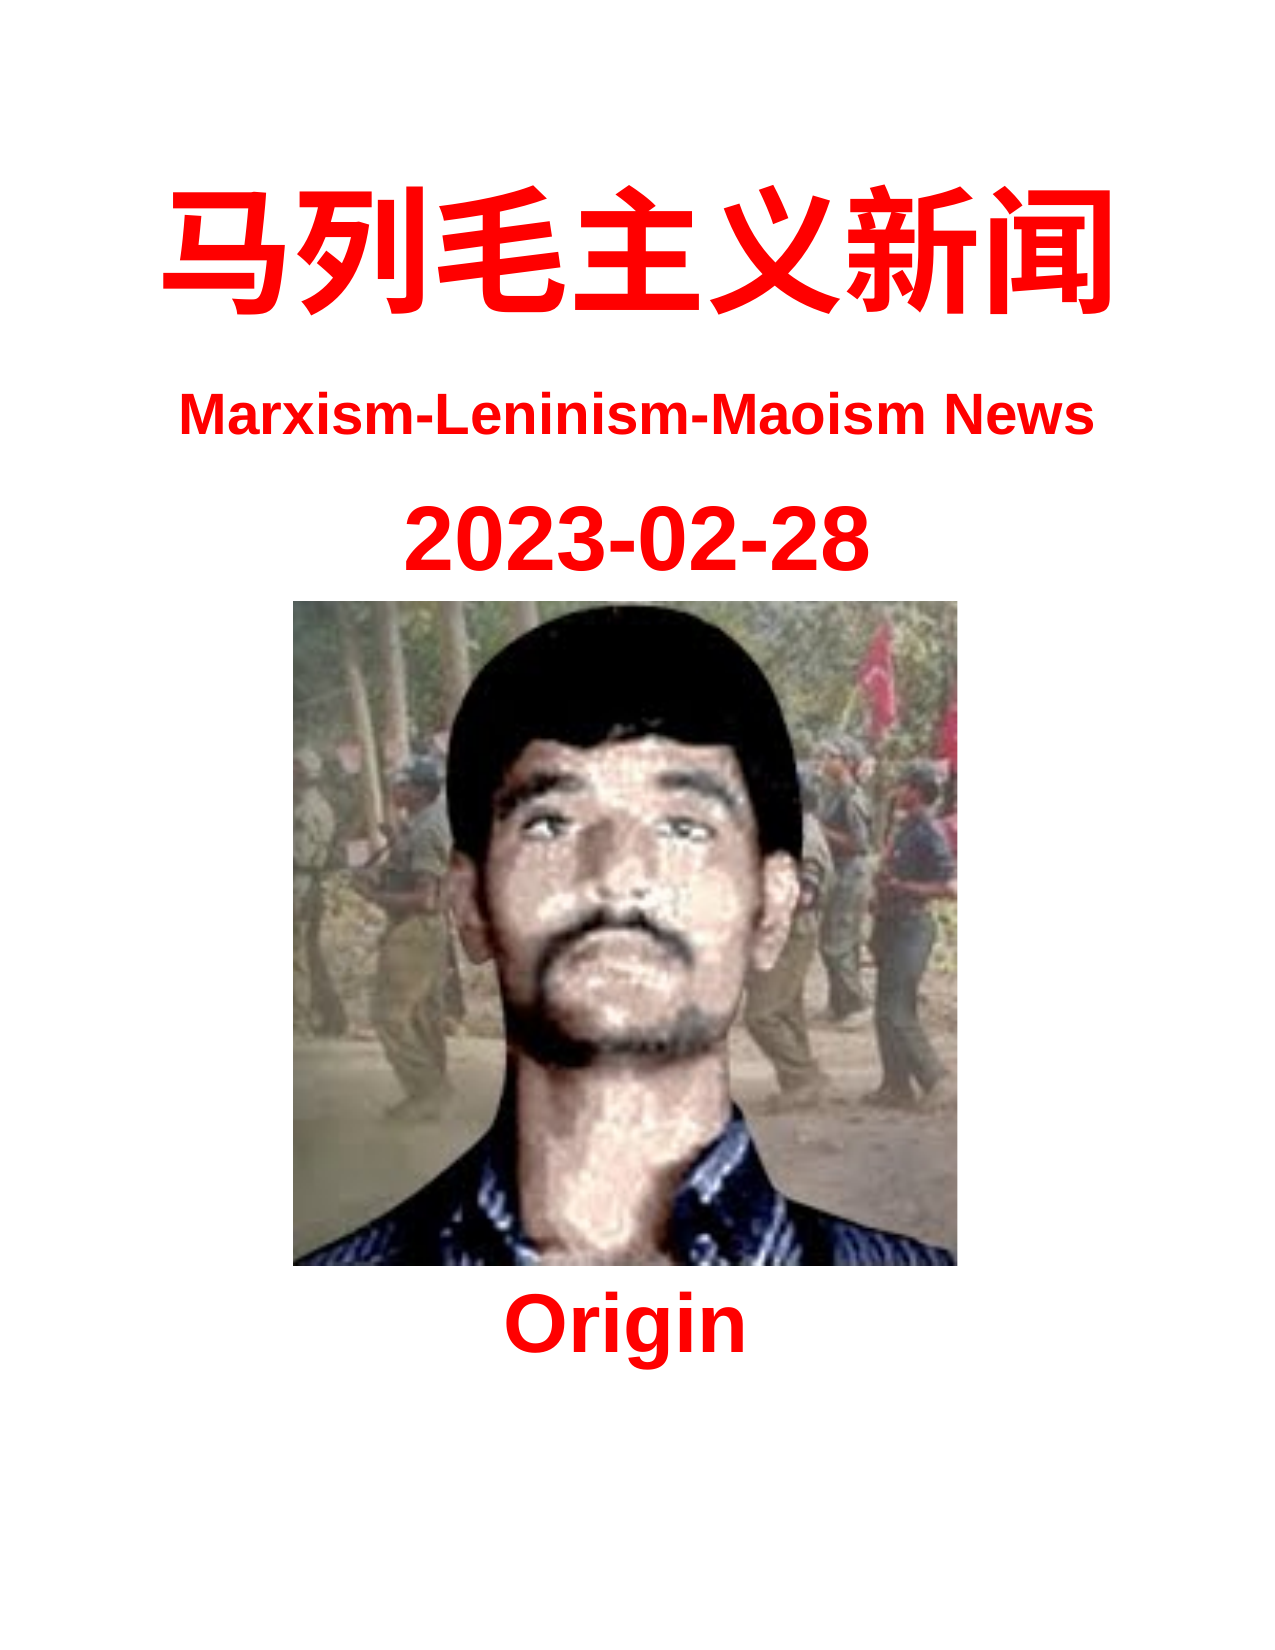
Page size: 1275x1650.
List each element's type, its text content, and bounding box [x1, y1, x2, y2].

subtitle Marxism-Leninism-Maoism News [118, 380, 1157, 447]
picture [293, 601, 958, 1266]
subtitle 马列毛主义新闻 [118, 143, 1157, 342]
subtitle 2023-02-28 [118, 484, 1157, 590]
subtitle Origin [118, 1274, 1157, 1370]
